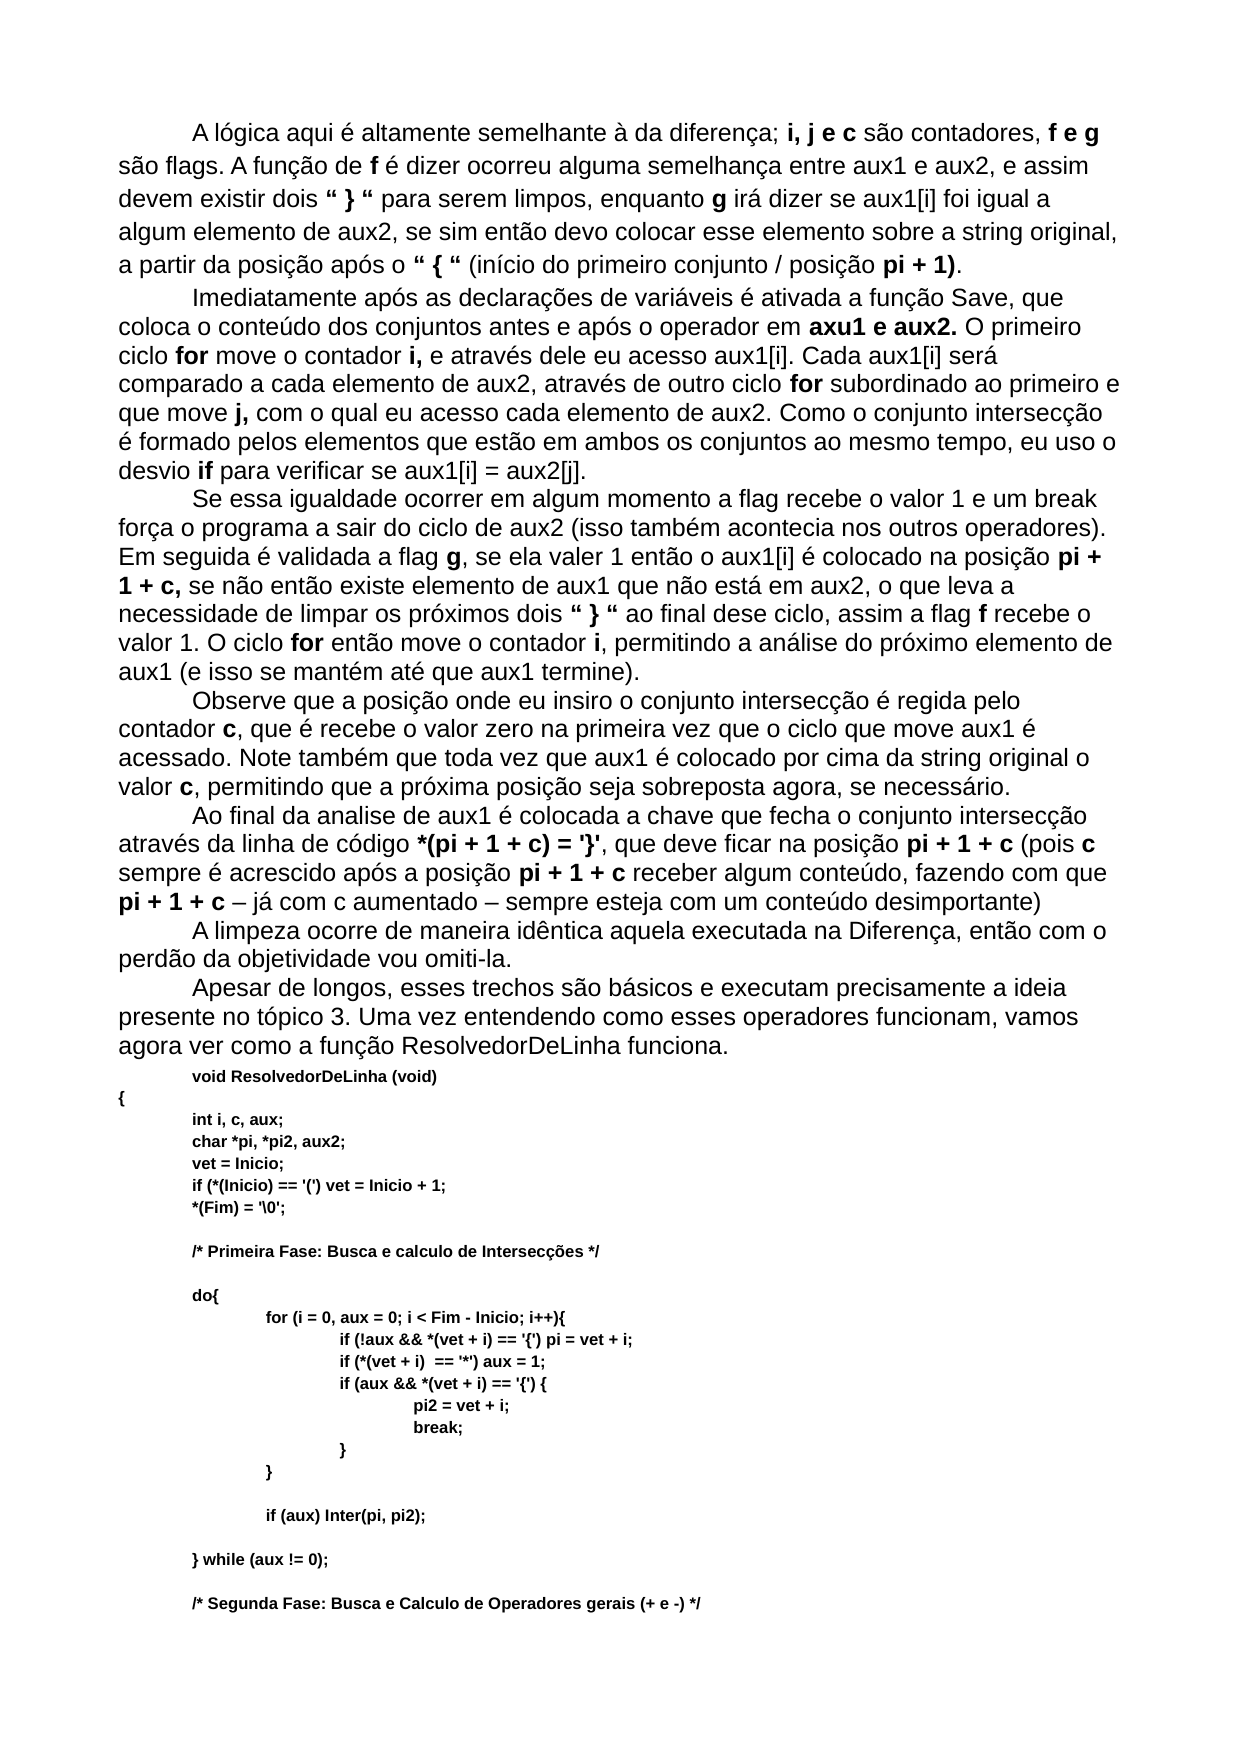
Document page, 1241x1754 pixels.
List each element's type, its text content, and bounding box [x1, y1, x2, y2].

text Ao final da analise de aux1 é colocada a chave que fecha o conjunto intersecção através da linha de código *(pi + 1 + c) = '}', que deve ficar na posição pi + 1 + c (pois c sempre é acrescido após a posição pi + 1 + c receber algum conteúdo, fazendo com que pi + 1 + c – já com c aumentado – sempre esteja com um conteúdo desimportante) [118, 801, 1122, 916]
text do{ [118, 1286, 1122, 1305]
text *(Fim) = '\0'; [118, 1198, 1122, 1217]
text int i, c, aux; [118, 1110, 1122, 1129]
text if (aux && *(vet + i) == '{') { [118, 1374, 1122, 1393]
text if (*(Inicio) == '(') vet = Inicio + 1; [118, 1176, 1122, 1195]
text } [118, 1462, 1122, 1481]
text /* Segunda Fase: Busca e Calculo de Operadores gerais (+ e -) */ [118, 1594, 1122, 1613]
text char *pi, *pi2, aux2; [118, 1132, 1122, 1151]
text if (!aux && *(vet + i) == '{') pi = vet + i; [118, 1330, 1122, 1349]
text break; [118, 1418, 1122, 1437]
text void ResolvedorDeLinha (void) [118, 1059, 1122, 1088]
text Imediatamente após as declarações de variáveis é ativada a função Save, que coloca o conteúdo dos conjuntos antes e após o operador em axu1 e aux2. O primeiro ciclo for move o contador i, e através dele eu acesso aux1[i]. Cada aux1[i] será comparado a cada elemento de aux2, através de outro ciclo for subordinado ao primeiro e que move j, com o qual eu acesso cada elemento de aux2. Como o conjunto intersecção é formado pelos elementos que estão em ambos os conjuntos ao mesmo tempo, eu uso o desvio if para verificar se aux1[i] = aux2[j]. [118, 283, 1122, 484]
text } [118, 1440, 1122, 1459]
text Se essa igualdade ocorrer em algum momento a flag recebe o valor 1 e um break força o programa a sair do ciclo de aux2 (isso também acontecia nos outros operadores). Em seguida é validada a flag g, se ela valer 1 então o aux1[i] é colocado na posição pi + 1 + c, se não então existe elemento de aux1 que não está em aux2, o que leva a necessidade de limpar os próximos dois “ } “ ao final dese ciclo, assim a flag f recebe o valor 1. O ciclo for então move o contador i, permitindo a análise do próximo elemento de aux1 (e isso se mantém até que aux1 termine). [118, 484, 1122, 686]
text } while (aux != 0); [118, 1550, 1122, 1569]
text vet = Inicio; [118, 1154, 1122, 1173]
text { [118, 1088, 1122, 1107]
text Apesar de longos, esses trechos são básicos e executam precisamente a ideia presente no tópico 3. Uma vez entendendo como esses operadores funcionam, vamos agora ver como a função ResolvedorDeLinha funciona. [118, 973, 1122, 1059]
text if (aux) Inter(pi, pi2); [118, 1506, 1122, 1525]
text for (i = 0, aux = 0; i < Fim - Inicio; i++){ [118, 1308, 1122, 1327]
text if (*(vet + i) == '*') aux = 1; [118, 1352, 1122, 1371]
text pi2 = vet + i; [118, 1396, 1122, 1415]
text A limpeza ocorre de maneira idêntica aquela executada na Diferença, então com o perdão da objetividade vou omiti-la. [118, 916, 1122, 973]
text A lógica aqui é altamente semelhante à da diferença; i, j e c são contadores, f e g são flags. A função de f é dizer ocorreu alguma semelhança entre aux1 e aux2, e assim devem existir dois “ } “ para serem limpos, enquanto g irá dizer se aux1[i] foi igual a algum elemento de aux2, se sim então devo colocar esse elemento sobre a string original, a partir da posição após o “ { “ (início do primeiro conjunto / posição pi + 1). [118, 118, 1122, 279]
text /* Primeira Fase: Busca e calculo de Intersecções */ [118, 1242, 1122, 1261]
text Observe que a posição onde eu insiro o conjunto intersecção é regida pelo contador c, que é recebe o valor zero na primeira vez que o ciclo que move aux1 é acessado. Note também que toda vez que aux1 é colocado por cima da string original o valor c, permitindo que a próxima posição seja sobreposta agora, se necessário. [118, 686, 1122, 801]
